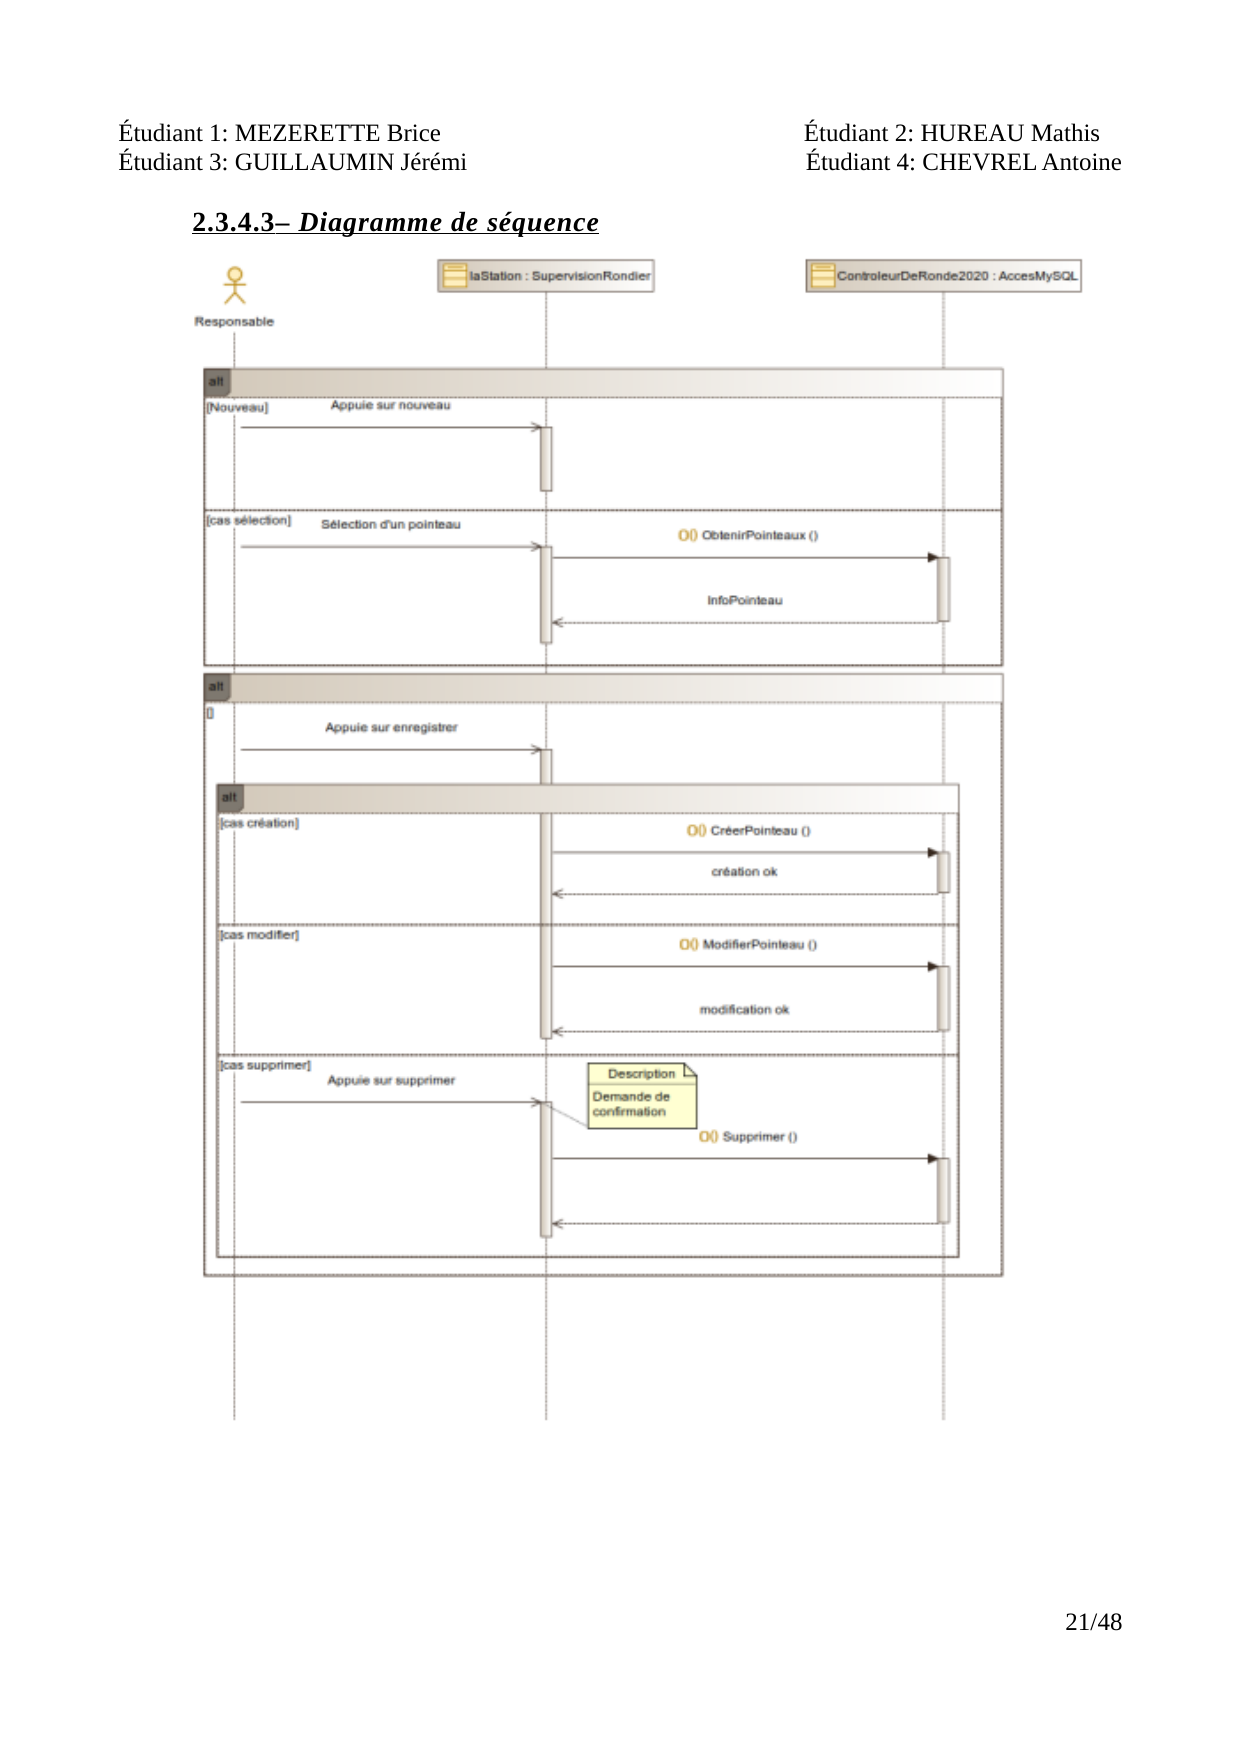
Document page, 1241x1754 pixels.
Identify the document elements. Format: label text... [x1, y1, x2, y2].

subtitle 2.3.4.3– Diagramme de séquence [118, 205, 1122, 237]
picture [147, 249, 1093, 1431]
